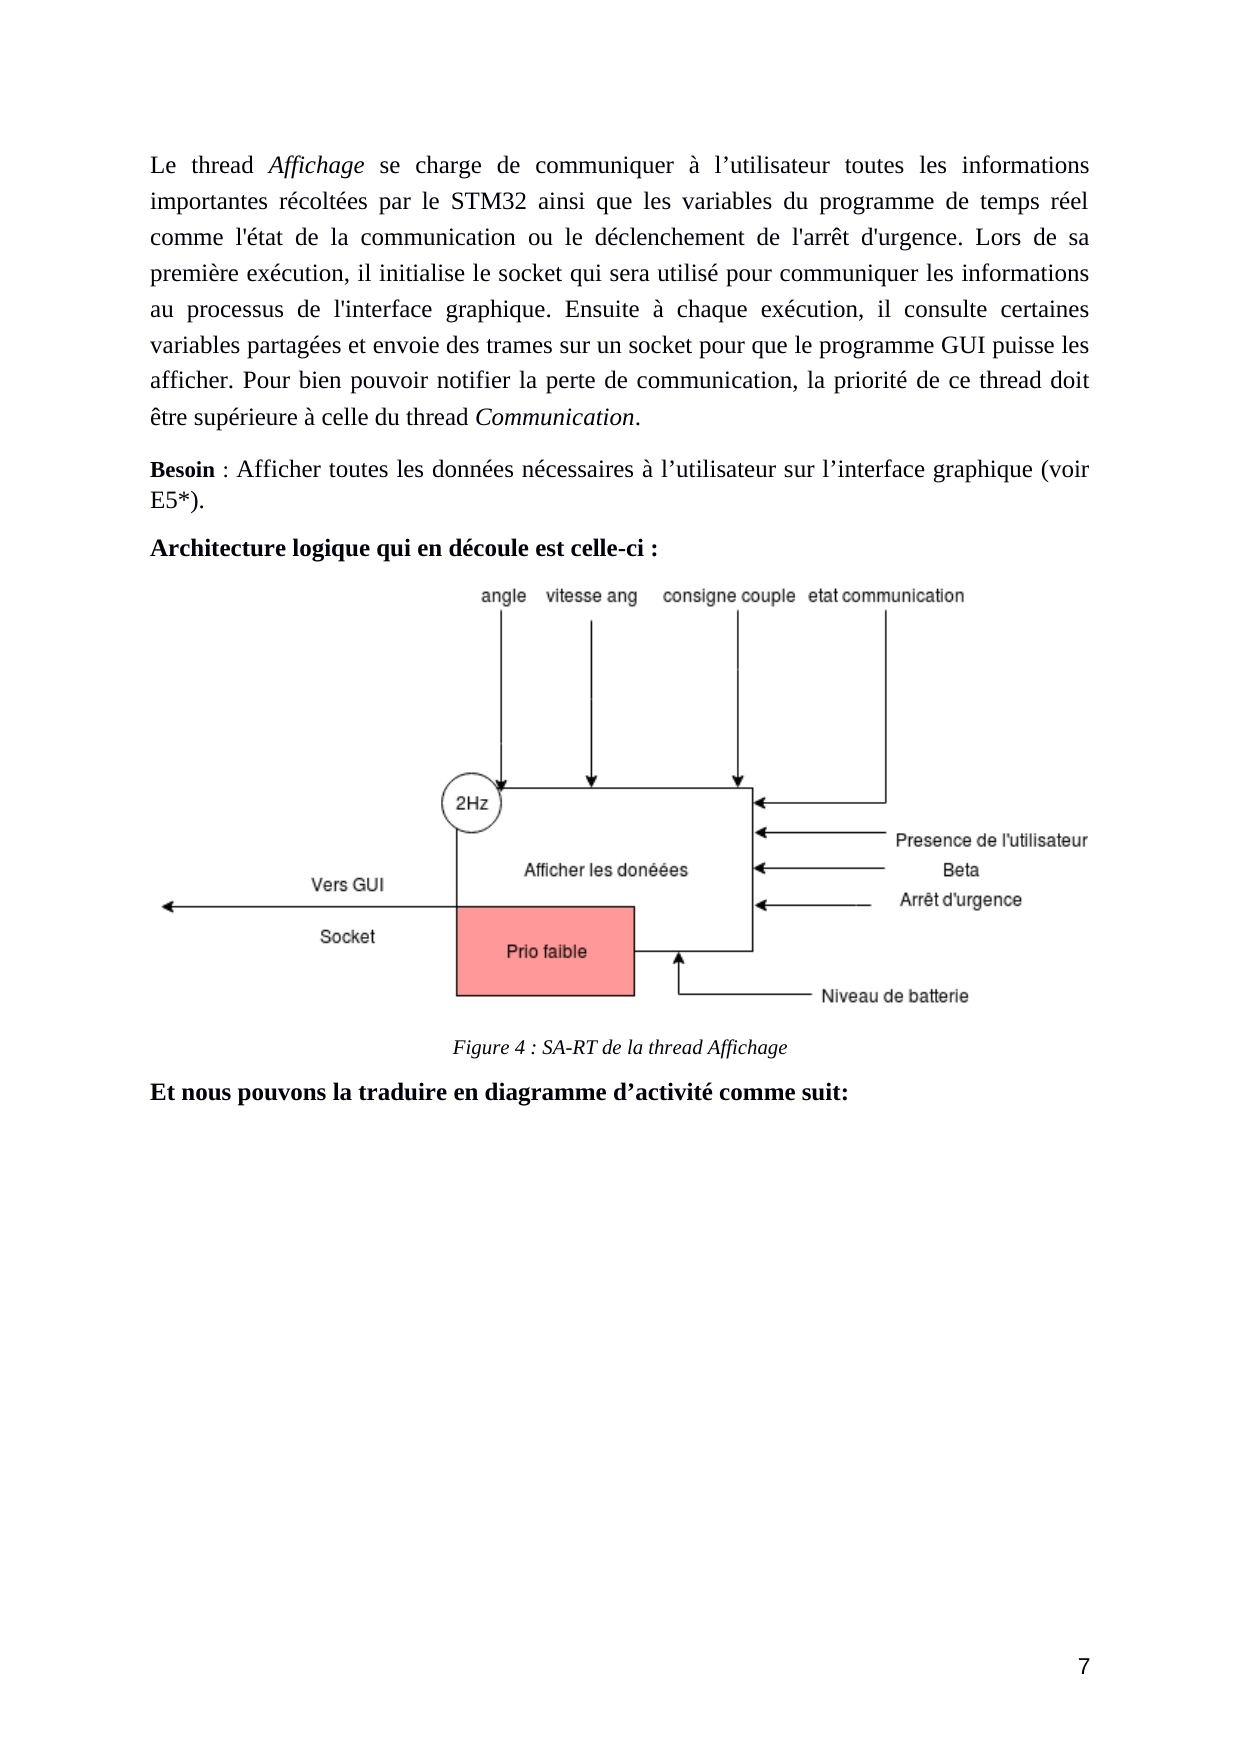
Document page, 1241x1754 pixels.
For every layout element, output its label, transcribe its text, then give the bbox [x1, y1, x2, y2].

text Figure 4 : SA-RT de la thread Affichage [150, 1035, 1090, 1059]
text Et nous pouvons la traduire en diagramme d’activité comme suit: [150, 1077, 1090, 1106]
picture [150, 580, 1091, 1016]
text Besoin : Afficher toutes les données nécessaires à l’utilisateur sur l’interface graphique (voir E5*). [150, 454, 1090, 514]
text Le thread Affichage se charge de communiquer à l’utilisateur toutes les informations importantes récoltées par le STM32 ainsi que les variables du programme de temps réel comme l'état de la communication ou le déclenchement de l'arrêt d'urgence. Lors de sa première exécution, il initialise le socket qui sera utilisé pour communiquer les informations au processus de l'interface graphique. Ensuite à chaque exécution, il consulte certaines variables partagées et envoie des trames sur un socket pour que le programme GUI puisse les afficher. Pour bien pouvoir notifier la perte de communication, la priorité de ce thread doit être supérieure à celle du thread Communication. [150, 150, 1090, 430]
text Architecture logique qui en découle est celle-ci : [150, 533, 1090, 562]
